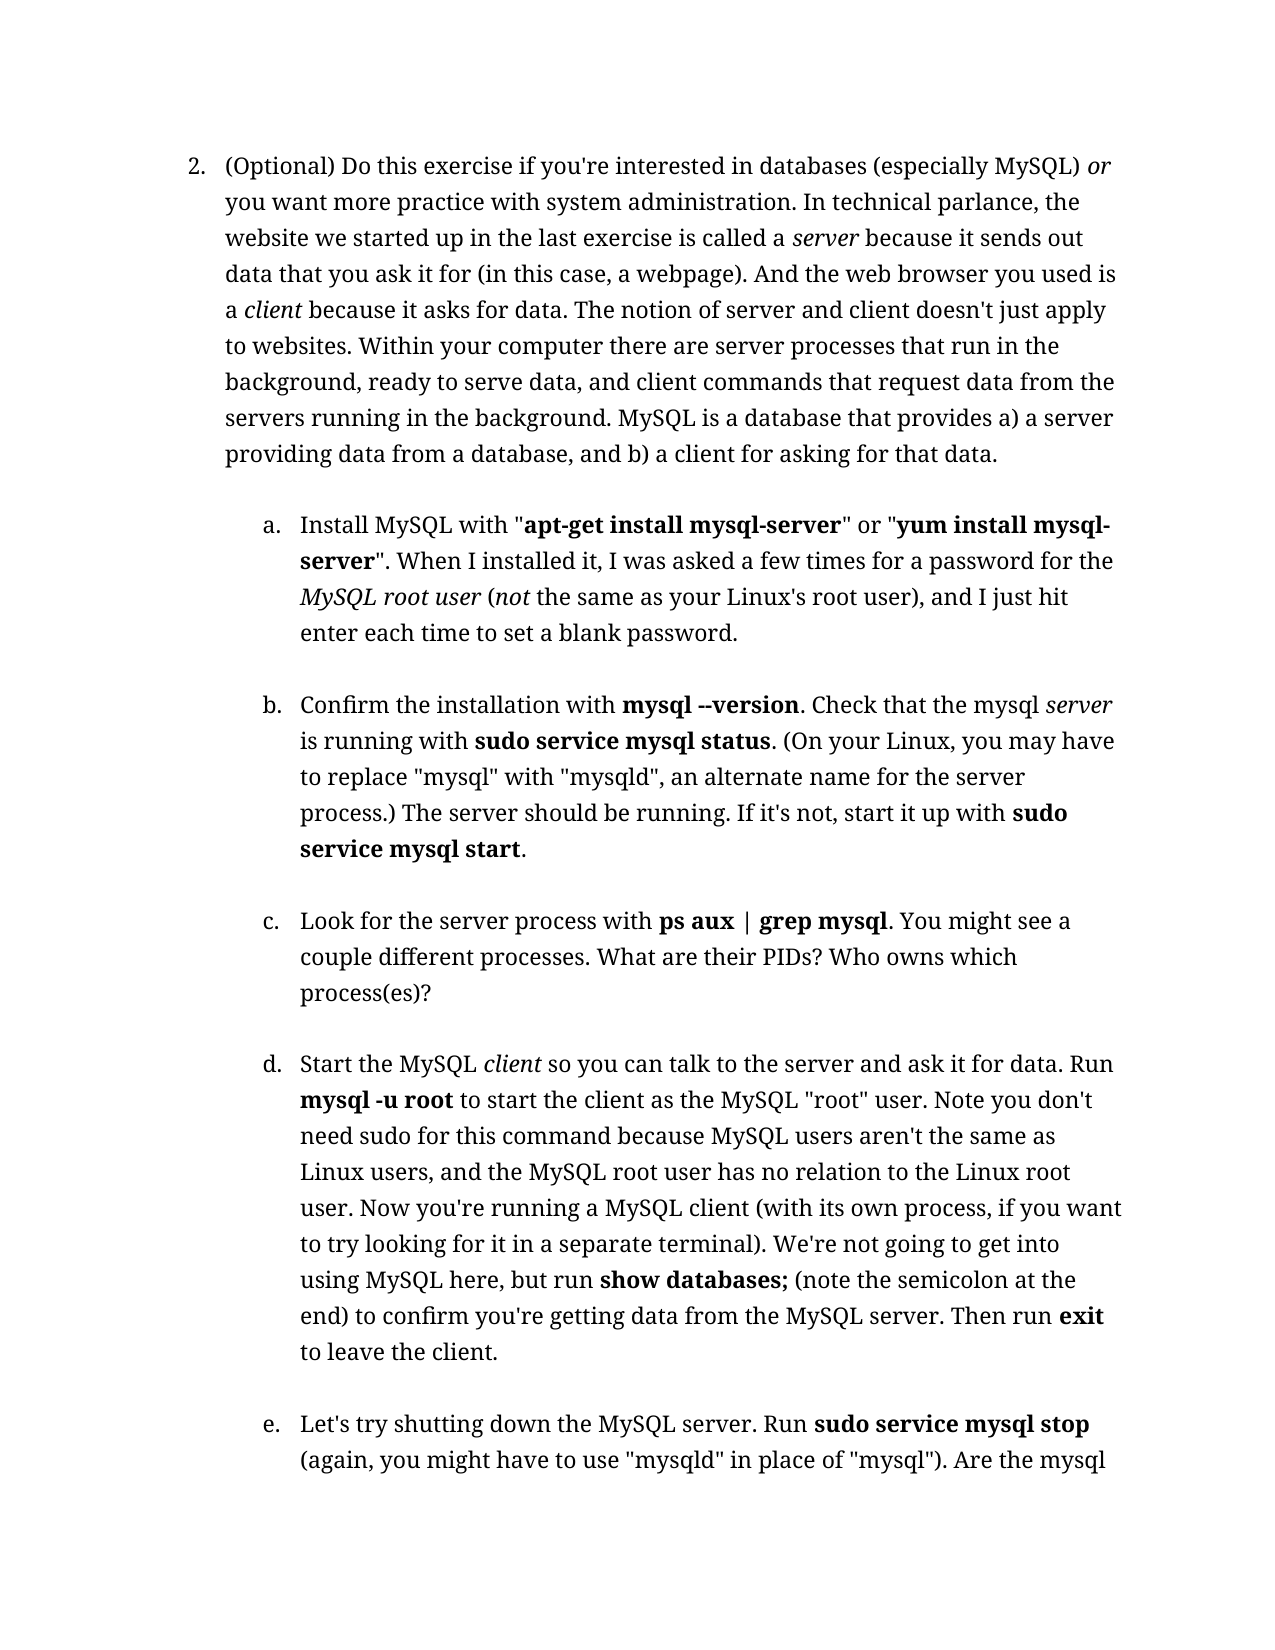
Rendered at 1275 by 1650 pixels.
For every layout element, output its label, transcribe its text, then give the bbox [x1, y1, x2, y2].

list (Optional) Do this exercise if you're interested in databases (especially MySQL) or you want more practice with system administration. In technical parlance, the website we started up in the last exercise is called a server because it sends out data that you ask it for (in this case, a webpage). And the web browser you used is a client because it asks for data. The notion of server and client doesn't just apply to websites. Within your computer there are server processes that run in the background, ready to serve data, and client commands that request data from the servers running in the background. MySQL is a database that provides a) a server providing data from a database, and b) a client for asking for that data. [187, 150, 1125, 505]
list Let's try shutting down the MySQL server. Run sudo service mysql stop (again, you might have to use "mysqld" in place of "mysql"). Are the mysql [262, 1408, 1125, 1475]
list Start the MySQL client so you can talk to the server and ask it for data. Run mysql -u root to start the client as the MySQL "root" user. Note you don't need sudo for this command because MySQL users aren't the same as Linux users, and the MySQL root user has no relation to the Linux root user. Now you're running a MySQL client (with its own process, if you want to try looking for it in a separate terminal). We're not going to get into using MySQL here, but run show databases; (note the semicolon at the end) to confirm you're getting data from the MySQL server. Then run exit to leave the client. [262, 1048, 1125, 1403]
list Look for the server process with ps aux | grep mysql. You might see a couple different processes. What are their PIDs? Who owns which process(es)? [262, 905, 1125, 1044]
list Install MySQL with "apt-get install mysql-server" or "yum install mysql-server". When I installed it, I was asked a few times for a password for the MySQL root user (not the same as your Linux's root user), and I just hit enter each time to set a blank password. [262, 509, 1125, 684]
list Confirm the installation with mysql --version. Check that the mysql server is running with sudo service mysql status. (On your Linux, you may have to replace "mysql" with "mysqld", an alternate name for the server process.) The server should be running. If it's not, start it up with sudo service mysql start. [262, 689, 1125, 900]
